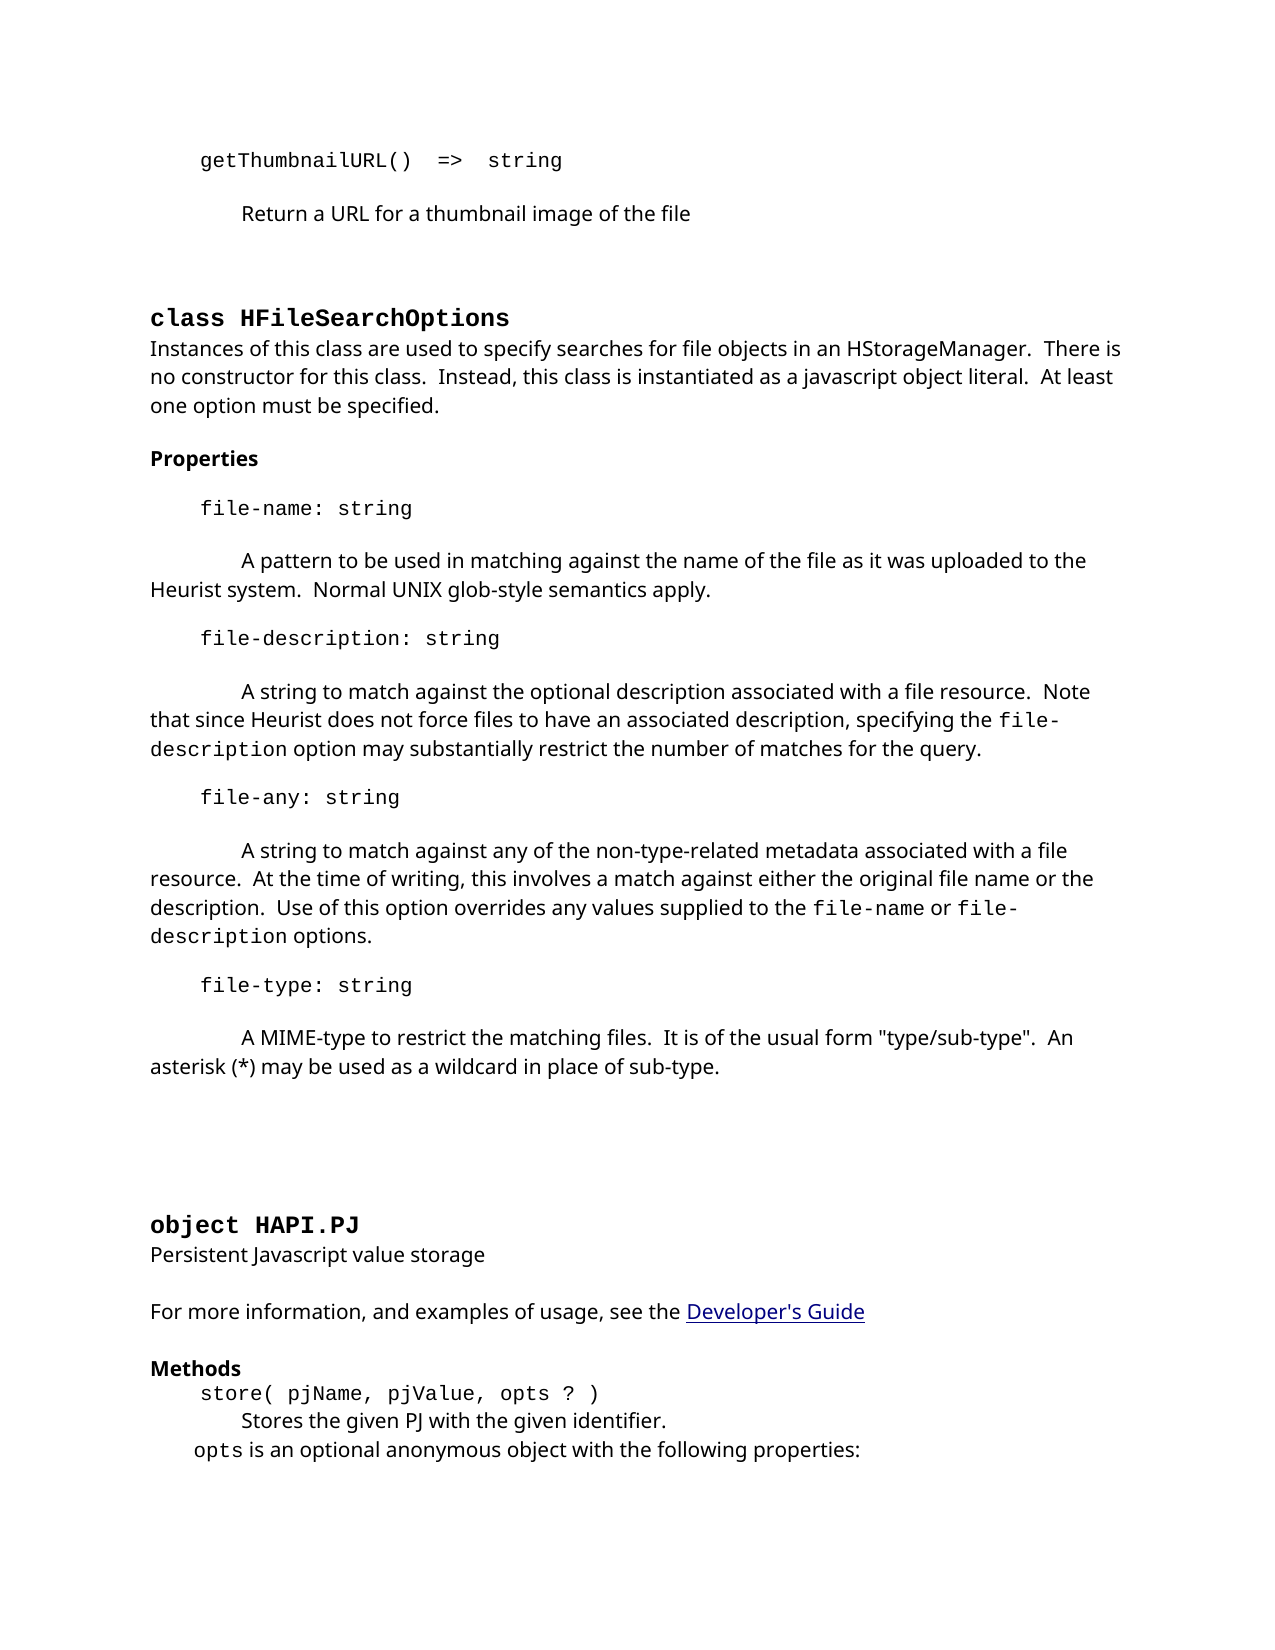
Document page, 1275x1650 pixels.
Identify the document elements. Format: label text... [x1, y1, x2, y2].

text Stores the given PJ with the given identifier. [150, 1406, 1125, 1435]
text Properties [150, 444, 1125, 473]
text A string to match against the optional description associated with a file resource. Note that since Heurist does not force files to have an associated description, specifying the file-description option may substantially restrict the number of matches for the query. [150, 677, 1125, 762]
text Instances of this class are used to specify searches for file objects in an HStorageManager. There is no constructor for this class. Instead, this class is instantiated as a javascript object literal. At least one option must be specified. [150, 334, 1125, 419]
subtitle class HFileSearchOptions [150, 306, 1125, 334]
text Return a URL for a thumbnail image of the file [150, 199, 1125, 227]
text A string to match against any of the non-type-related metadata associated with a file resource. At the time of writing, this involves a match against either the original file name or the description. Use of this option overrides any values supplied to the file-name or file-description options. [150, 836, 1125, 950]
text store( pjName, pjValue, opts ? ) [150, 1383, 1125, 1406]
text getThumbnailURL() => string [150, 150, 1125, 174]
text A pattern to be used in matching against the name of the file as it was uploaded to the Heurist system. Normal UNIX glob-style semantics apply. [150, 546, 1125, 603]
text opts is an optional anonymous object with the following properties: [150, 1435, 1125, 1463]
text A MIME-type to restrict the matching files. It is of the usual form "type/sub-type". An asterisk (*) may be used as a wildcard in place of sub-type. [150, 1023, 1125, 1080]
text file-any: string [150, 787, 1125, 811]
subtitle object HAPI.PJ [150, 1212, 1125, 1241]
text file-description: string [150, 628, 1125, 652]
text file-name: string [150, 498, 1125, 521]
text file-type: string [150, 975, 1125, 998]
text Persistent Javascript value storage [150, 1241, 1125, 1269]
text Methods [150, 1354, 1125, 1383]
text For more information, and examples of usage, see the Developer's Guide [150, 1297, 1125, 1326]
